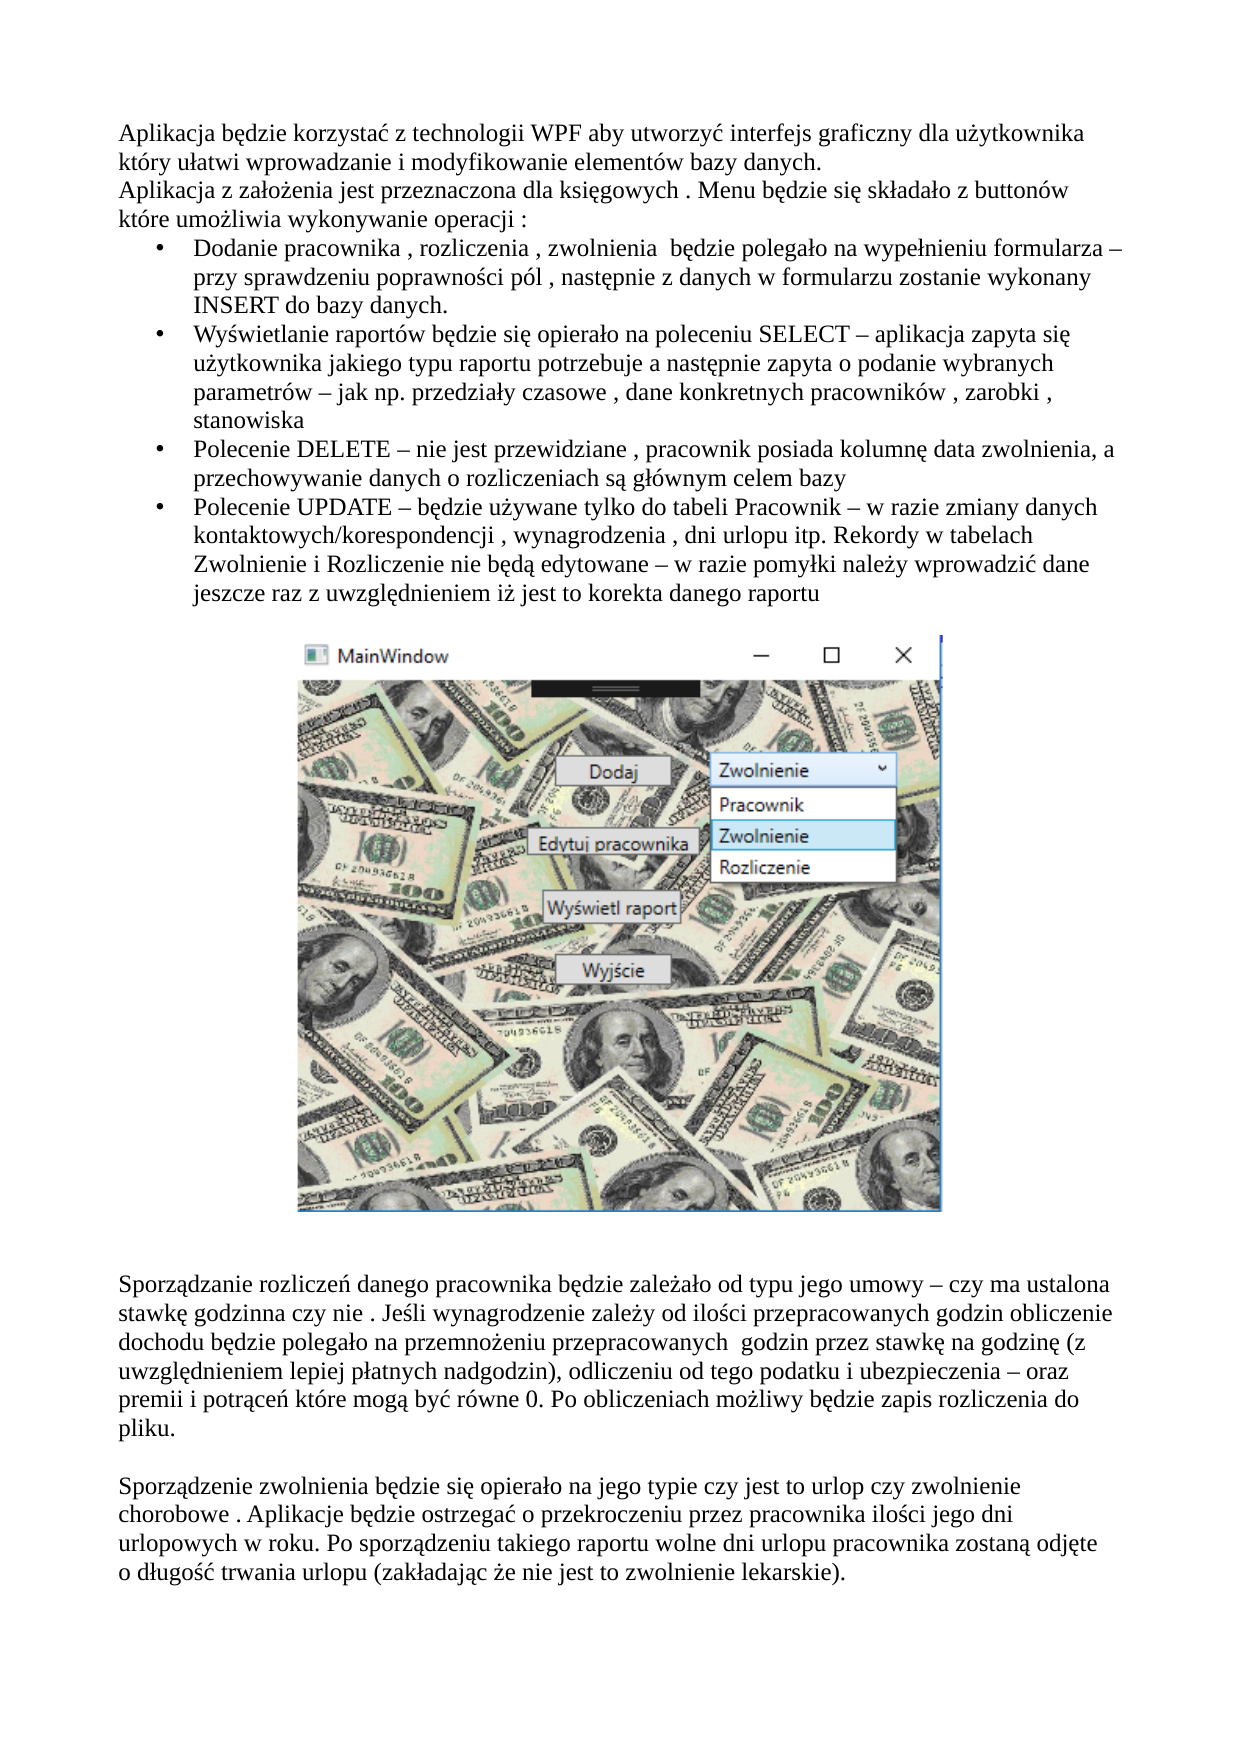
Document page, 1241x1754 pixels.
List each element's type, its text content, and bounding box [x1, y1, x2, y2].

picture [297, 635, 943, 1212]
text Sporządzanie rozliczeń danego pracownika będzie zależało od typu jego umowy – czy ma ustalona stawkę godzinna czy nie . Jeśli wynagrodzenie zależy od ilości przepracowanych godzin obliczenie dochodu będzie polegało na przemnożeniu przepracowanych godzin przez stawkę na godzinę (z uwzględnieniem lepiej płatnych nadgodzin), odliczeniu od tego podatku i ubezpieczenia – oraz premii i potrąceń które mogą być równe 0. Po obliczeniach możliwy będzie zapis rozliczenia do pliku. [118, 1269, 1122, 1442]
list Wyświetlanie raportów będzie się opierało na poleceniu SELECT – aplikacja zapyta się użytkownika jakiego typu raportu potrzebuje a następnie zapyta o podanie wybranych parametrów – jak np. przedziały czasowe , dane konkretnych pracowników , zarobki , stanowiska [156, 319, 1122, 434]
text Aplikacja z założenia jest przeznaczona dla księgowych . Menu będzie się składało z buttonów które umożliwia wykonywanie operacji : [118, 176, 1122, 233]
text Sporządzenie zwolnienia będzie się opierało na jego typie czy jest to urlop czy zwolnienie chorobowe . Aplikacje będzie ostrzegać o przekroczeniu przez pracownika ilości jego dni urlopowych w roku. Po sporządzeniu takiego raportu wolne dni urlopu pracownika zostaną odjęte o długość trwania urlopu (zakładając że nie jest to zwolnienie lekarskie). [118, 1471, 1122, 1586]
list Dodanie pracownika , rozliczenia , zwolnienia będzie polegało na wypełnieniu formularza – przy sprawdzeniu poprawności pól , następnie z danych w formularzu zostanie wykonany INSERT do bazy danych. [156, 233, 1122, 319]
list Polecenie UPDATE – będzie używane tylko do tabeli Pracownik – w razie zmiany danych kontaktowych/korespondencji , wynagrodzenia , dni urlopu itp. Rekordy w tabelach Zwolnienie i Rozliczenie nie będą edytowane – w razie pomyłki należy wprowadzić dane jeszcze raz z uwzględnieniem iż jest to korekta danego raportu [156, 492, 1122, 607]
list Polecenie DELETE – nie jest przewidziane , pracownik posiada kolumnę data zwolnienia, a przechowywanie danych o rozliczeniach są głównym celem bazy [156, 434, 1122, 492]
text Aplikacja będzie korzystać z technologii WPF aby utworzyć interfejs graficzny dla użytkownika który ułatwi wprowadzanie i modyfikowanie elementów bazy danych. [118, 118, 1122, 176]
